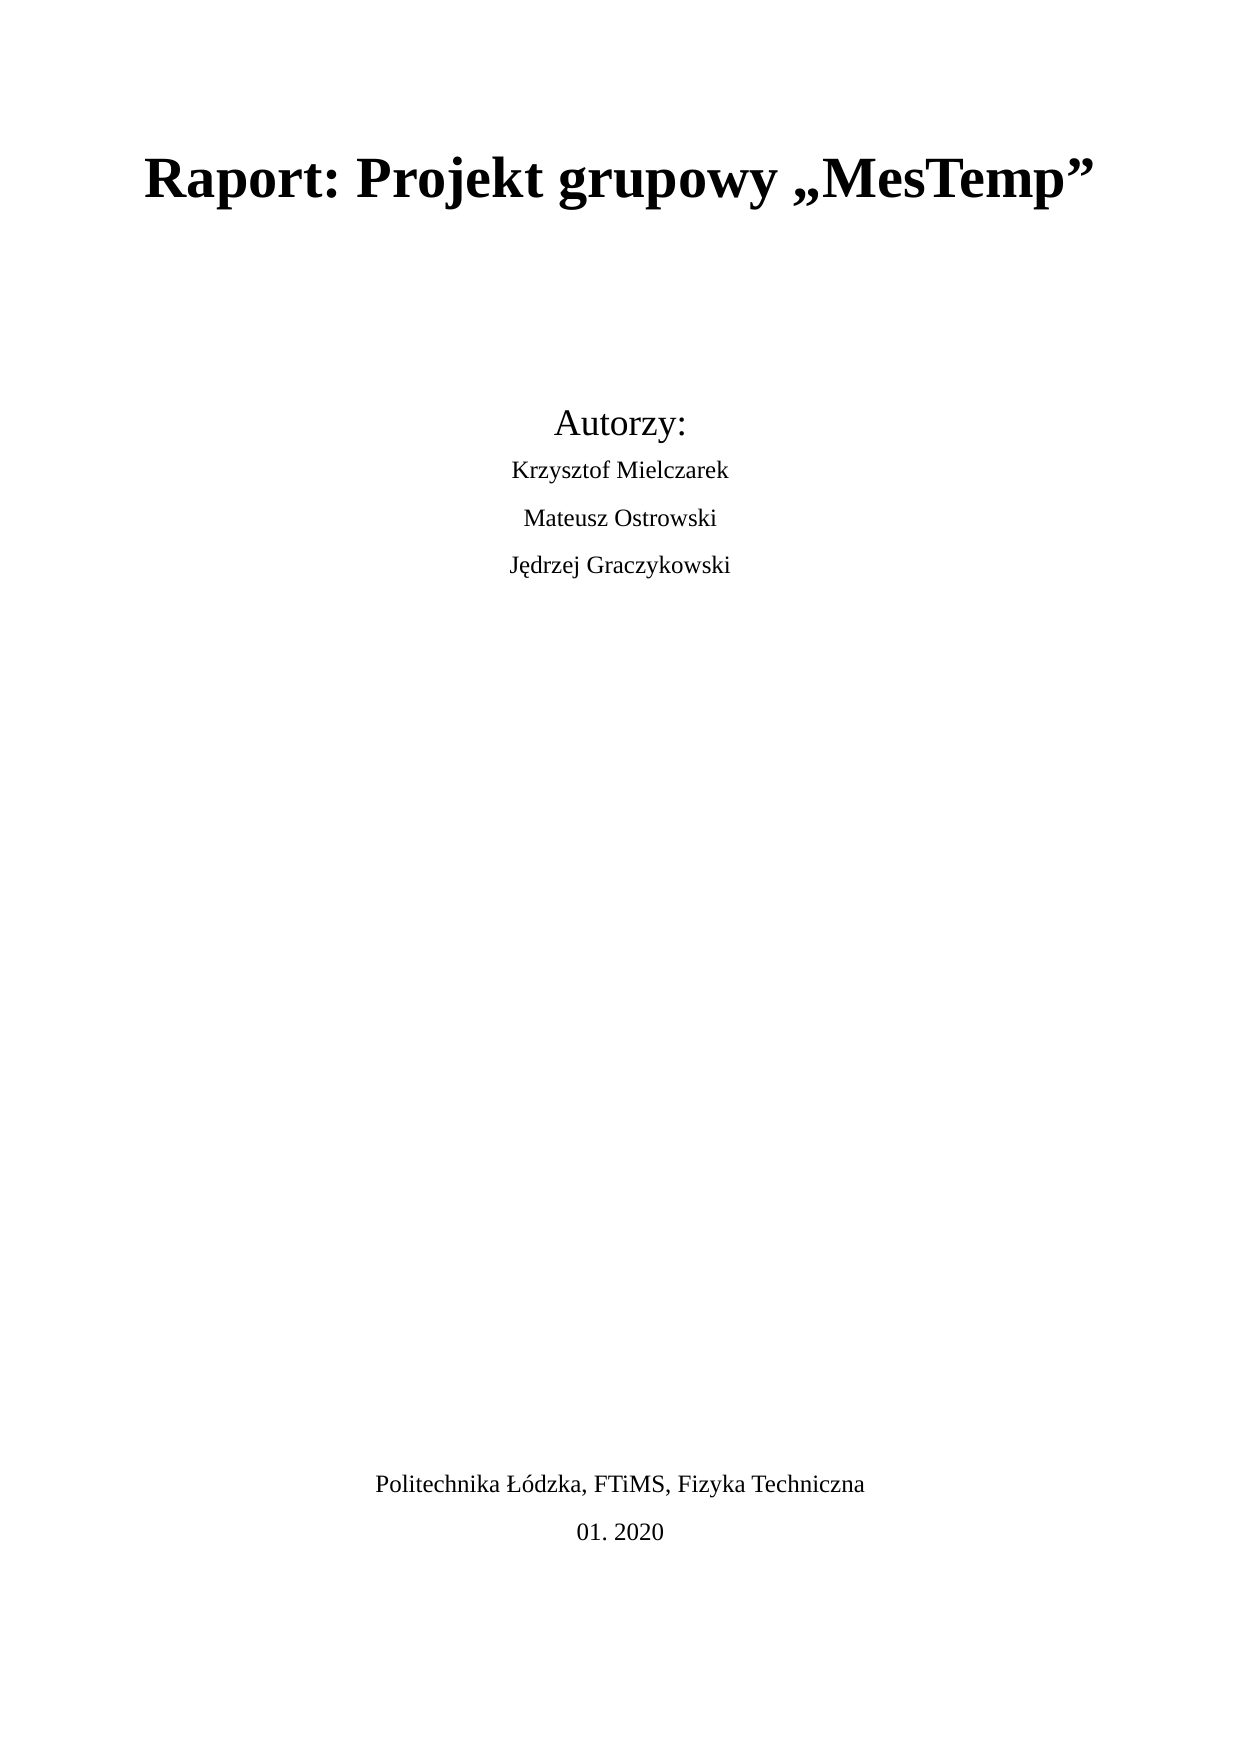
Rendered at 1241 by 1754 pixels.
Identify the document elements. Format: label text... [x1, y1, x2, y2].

subtitle Autorzy: [118, 400, 1122, 443]
text Krzysztof Mielczarek [118, 455, 1122, 484]
text Mateusz Ostrowski [118, 503, 1122, 532]
title Raport: Projekt grupowy „MesTemp” [118, 143, 1122, 210]
text Politechnika Łódzka, FTiMS, Fizyka Techniczna [118, 1469, 1122, 1498]
text 01. 2020 [118, 1517, 1122, 1546]
text Jędrzej Graczykowski [118, 551, 1122, 579]
